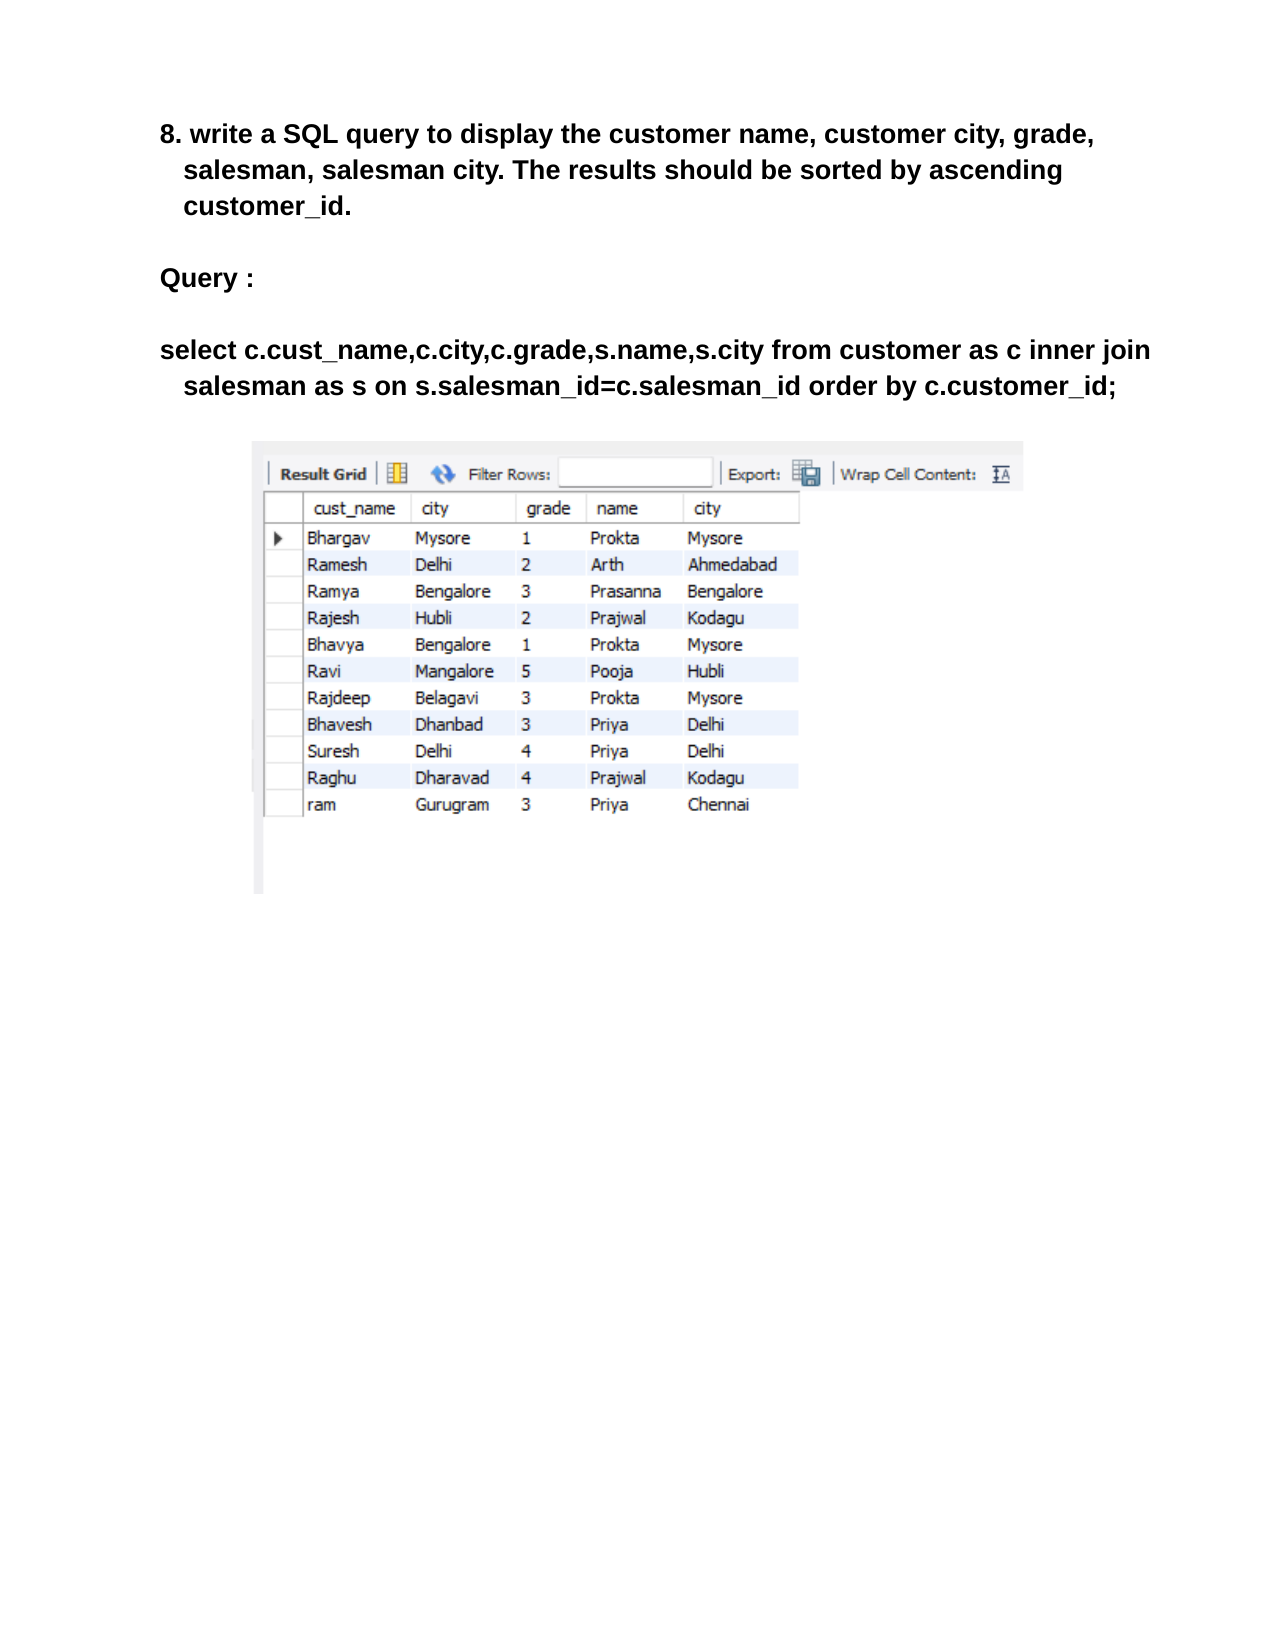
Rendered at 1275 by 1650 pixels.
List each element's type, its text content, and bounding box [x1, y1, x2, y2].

text 8. write a SQL query to display the customer name, customer city, grade, salesman, salesman city. The results should be sorted by ascending customer_id. [159, 118, 1210, 221]
text select c.cust_name,c.city,c.grade,s.name,s.city from customer as c inner join salesman as s on s.salesman_id=c.salesman_id order by c.customer_id; [159, 334, 1210, 401]
text Query : [159, 262, 1210, 293]
picture [251, 441, 1024, 894]
